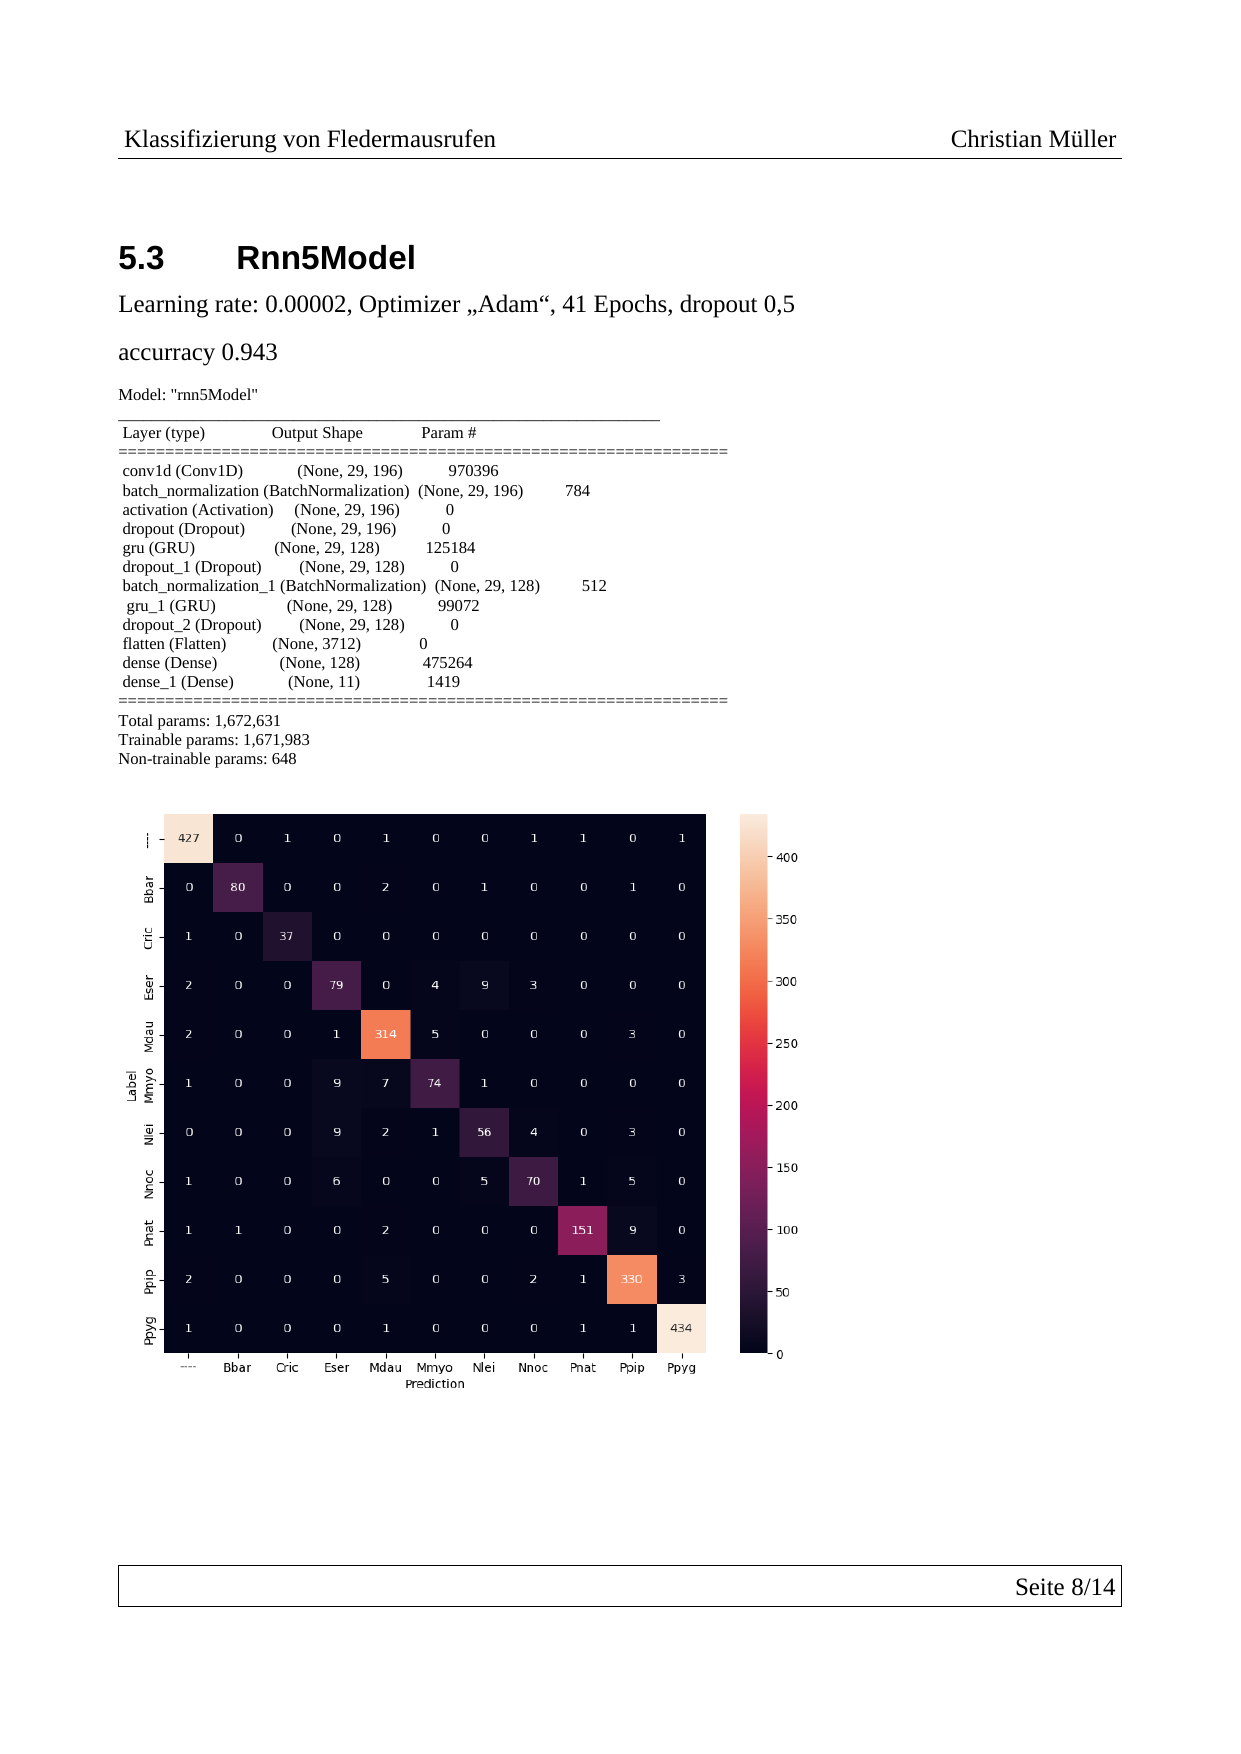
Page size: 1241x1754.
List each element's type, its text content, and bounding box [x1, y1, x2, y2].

text _________________________________________________________________ [118, 404, 1122, 423]
text ================================================================= [118, 442, 1122, 461]
text gru (GRU) (None, 29, 128) 125184 [118, 538, 1122, 557]
text batch_normalization_1 (BatchNormalization) (None, 29, 128) 512 [118, 576, 1122, 595]
text dense_1 (Dense) (None, 11) 1419 [118, 672, 1122, 691]
text Total params: 1,672,631 [118, 710, 1122, 729]
text Non-trainable params: 648 [118, 749, 1122, 768]
text Model: "rnn5Model" [118, 384, 1122, 404]
text dropout_2 (Dropout) (None, 29, 128) 0 [118, 614, 1122, 634]
text Trainable params: 1,671,983 [118, 729, 1122, 749]
text gru_1 (GRU) (None, 29, 128) 99072 [118, 595, 1122, 614]
text Layer (type) Output Shape Param # [118, 423, 1122, 442]
text accurracy 0.943 [118, 337, 1122, 366]
subtitle Rnn5Model [118, 238, 1122, 277]
text activation (Activation) (None, 29, 196) 0 [118, 499, 1122, 519]
text flatten (Flatten) (None, 3712) 0 [118, 634, 1122, 653]
text Learning rate: 0.00002, Optimizer „Adam“, 41 Epochs, dropout 0,5 [118, 289, 1122, 318]
text conv1d (Conv1D) (None, 29, 196) 970396 [118, 461, 1122, 480]
text dropout_1 (Dropout) (None, 29, 128) 0 [118, 557, 1122, 576]
text dropout (Dropout) (None, 29, 196) 0 [118, 519, 1122, 538]
text ================================================================= [118, 691, 1122, 710]
text dense (Dense) (None, 128) 475264 [118, 653, 1122, 672]
picture [118, 806, 807, 1398]
text batch_normalization (BatchNormalization) (None, 29, 196) 784 [118, 480, 1122, 499]
